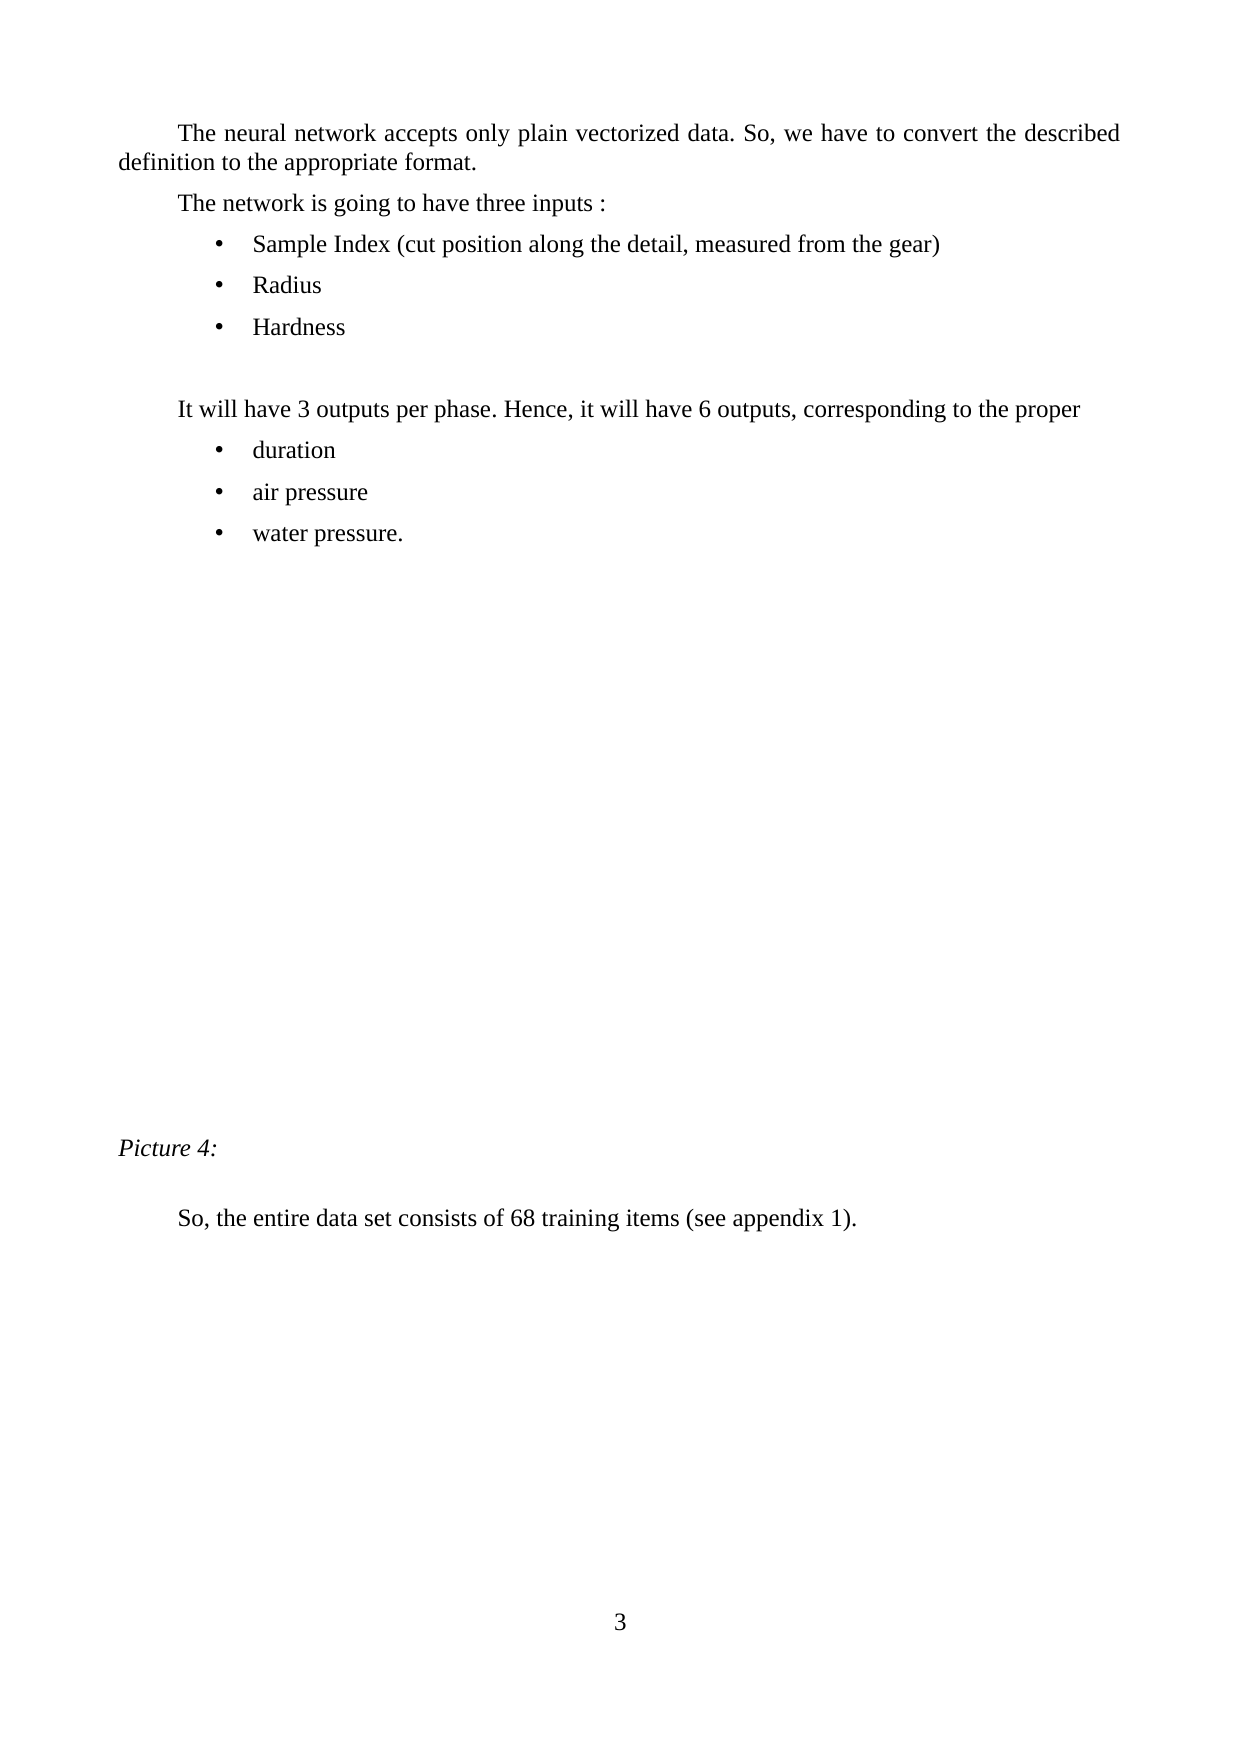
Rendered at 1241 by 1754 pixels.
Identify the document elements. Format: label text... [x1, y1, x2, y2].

text It will have 3 outputs per phase. Hence, it will have 6 outputs, corresponding to the proper [118, 394, 1122, 423]
list water pressure. [215, 518, 1122, 547]
list air pressure [215, 477, 1122, 506]
list Hardness [215, 312, 1122, 341]
text The network is going to have three inputs : [118, 188, 1122, 217]
text The neural network accepts only plain vectorized data. So, we have to convert the described definition to the appropriate format. [118, 118, 1122, 176]
list Radius [215, 271, 1122, 299]
list Sample Index (cut position along the detail, measured from the gear) [215, 229, 1122, 258]
list duration [215, 436, 1122, 464]
text Picture 4: [118, 572, 1122, 1161]
text So, the entire data set consists of 68 training items (see appendix 1). [118, 1203, 1122, 1231]
